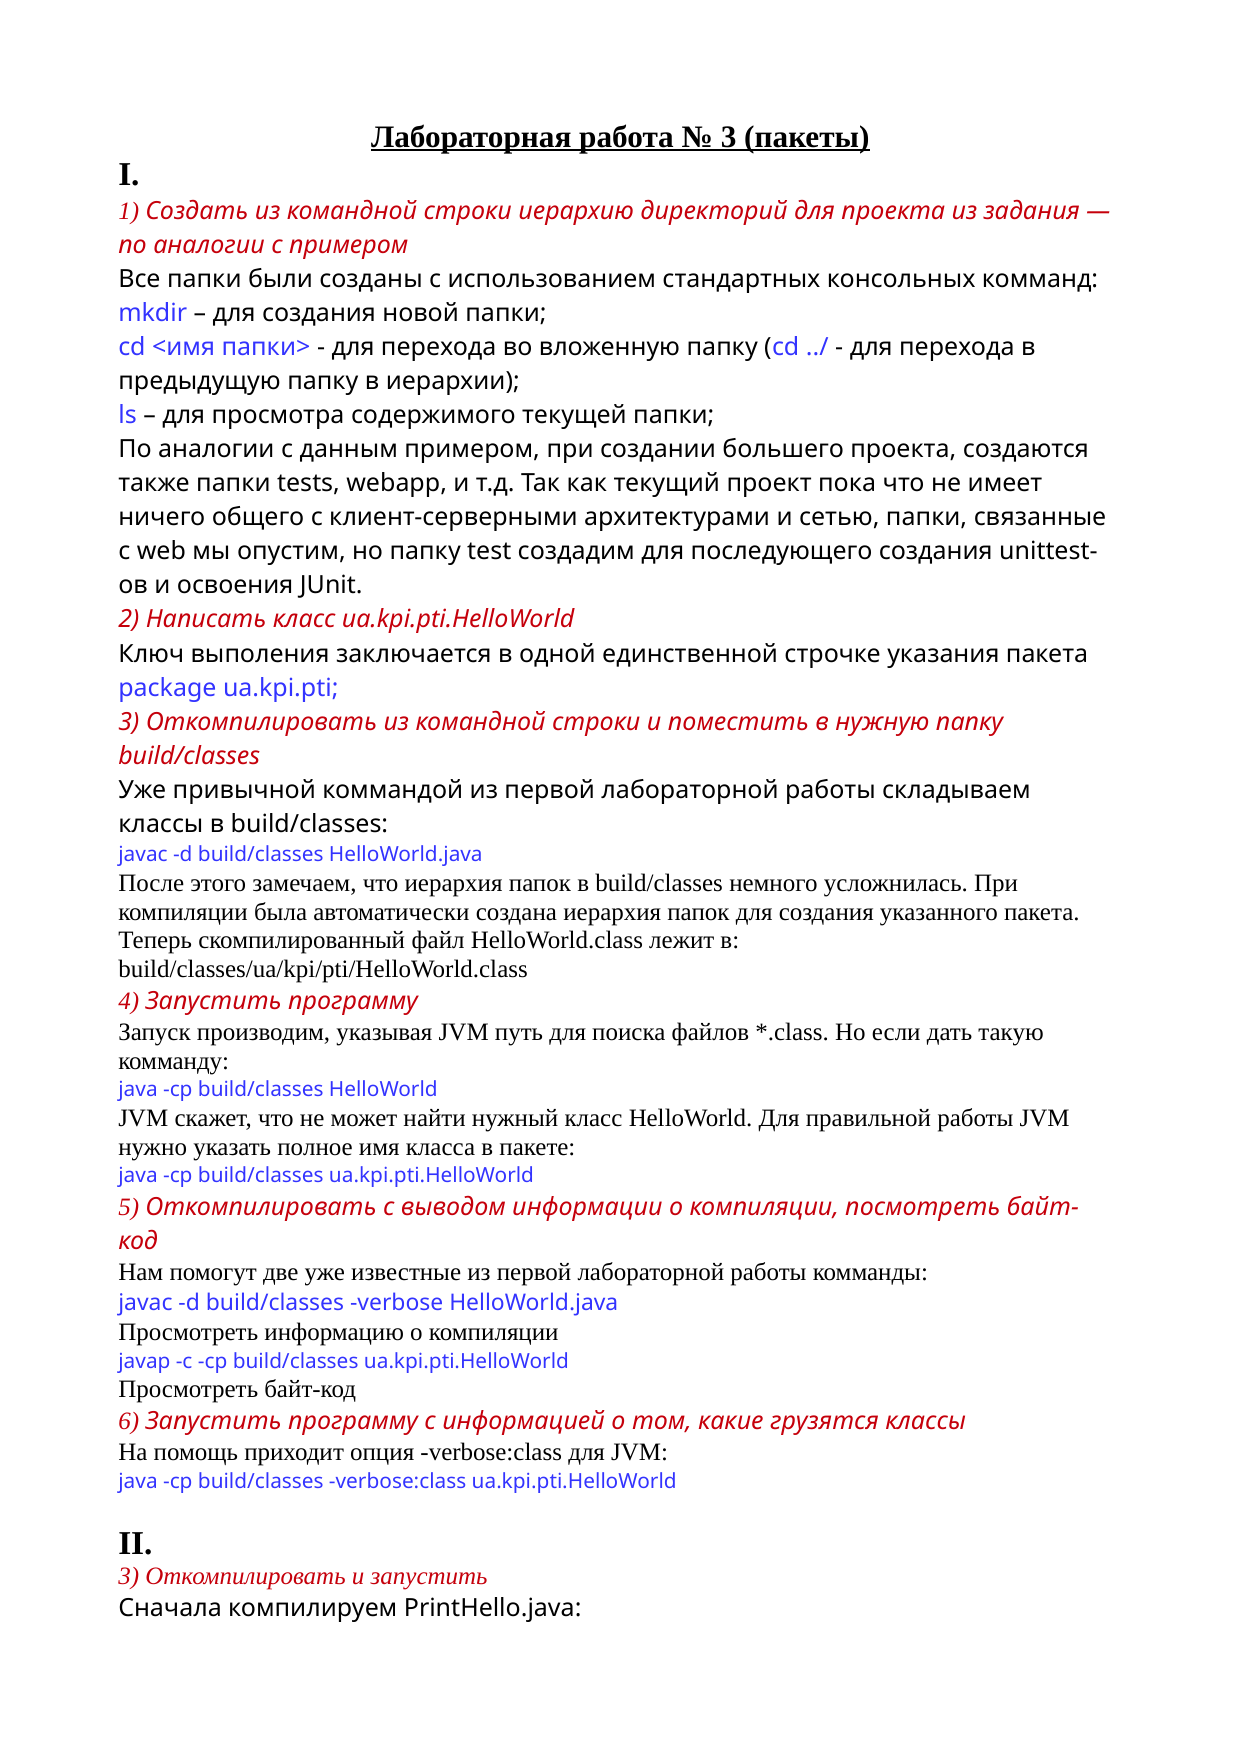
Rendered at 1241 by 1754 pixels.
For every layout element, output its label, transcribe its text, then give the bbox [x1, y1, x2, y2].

text 6) Запустить программу с информацией о том, какие грузятся классы [118, 1403, 1122, 1437]
text ls – для просмотра содержимого текущей папки; [118, 397, 1122, 431]
text JVM скажет, что не может найти нужный класс HelloWorld. Для правильной работы JVM нужно указать полное имя класса в пакете: [118, 1103, 1122, 1161]
text 2) Написать класс ua.kpi.pti.HelloWorld [118, 601, 1122, 635]
text Просмотреть байт-код [118, 1374, 1122, 1403]
text mkdir – для создания новой папки; [118, 294, 1122, 329]
text 4) Запустить программу [118, 983, 1122, 1017]
text После этого замечаем, что иерархия папок в build/classes немного усложнилась. При компиляции была автоматически создана иерархия папок для создания указанного пакета. Теперь скомпилированный файл HelloWorld.class лежит в: [118, 868, 1122, 954]
text java -cp build/classes ua.kpi.pti.HelloWorld [118, 1161, 1122, 1189]
text javac -d build/classes -verbose HelloWorld.java [118, 1286, 1122, 1317]
text Сначала компилируем PrintHello.java: [118, 1590, 1122, 1624]
text I. [118, 154, 1122, 192]
text Ключ выполения заключается в одной единственной строчке указания пакета [118, 635, 1122, 669]
text javac -d build/classes HelloWorld.java [118, 839, 1122, 868]
text По аналогии с данным примером, при создании большего проекта, создаются также папки tests, webapp, и т.д. Так как текущий проект пока что не имеет ничего общего с клиент-серверными архитектурами и сетью, папки, связанные с web мы опустим, но папку test создадим для последующего создания unittest-ов и освоения JUnit. [118, 431, 1122, 601]
text На помощь приходит опция -verbose:class для JVM: [118, 1437, 1122, 1466]
text 1) Создать из командной строки иерархию директорий для проекта из задания — по аналогии с примером [118, 192, 1122, 261]
text cd <имя папки> - для перехода во вложенную папку (cd ../ - для перехода в предыдущую папку в иерархии); [118, 329, 1122, 397]
text Все папки были созданы с использованием стандартных консольных комманд: [118, 261, 1122, 294]
text Запуск производим, указывая JVM путь для поиска файлов *.class. Но если дать такую комманду: [118, 1017, 1122, 1074]
text 3) Откомпилировать из командной строки и поместить в нужную папку build/classes [118, 703, 1122, 771]
text 5) Откомпилировать с выводом информации о компиляции, посмотреть байт-код [118, 1189, 1122, 1257]
text Уже привычной коммандой из первой лабораторной работы складываем классы в build/classes: [118, 771, 1122, 839]
text Нам помогут две уже известные из первой лабораторной работы комманды: [118, 1257, 1122, 1286]
text Лабораторная работа № 3 (пакеты) [118, 118, 1122, 154]
text java -cp build/classes HelloWorld [118, 1074, 1122, 1103]
text build/classes/ua/kpi/pti/HelloWorld.class [118, 954, 1122, 983]
text Просмотреть информацию о компиляции [118, 1317, 1122, 1346]
text 3) Откомпилировать и запустить [118, 1561, 1122, 1590]
text java -cp build/classes -verbose:class ua.kpi.pti.HelloWorld [118, 1466, 1122, 1494]
text II. [118, 1523, 1122, 1561]
text package ua.kpi.pti; [118, 669, 1122, 703]
text javap -c -cp build/classes ua.kpi.pti.HelloWorld [118, 1346, 1122, 1374]
